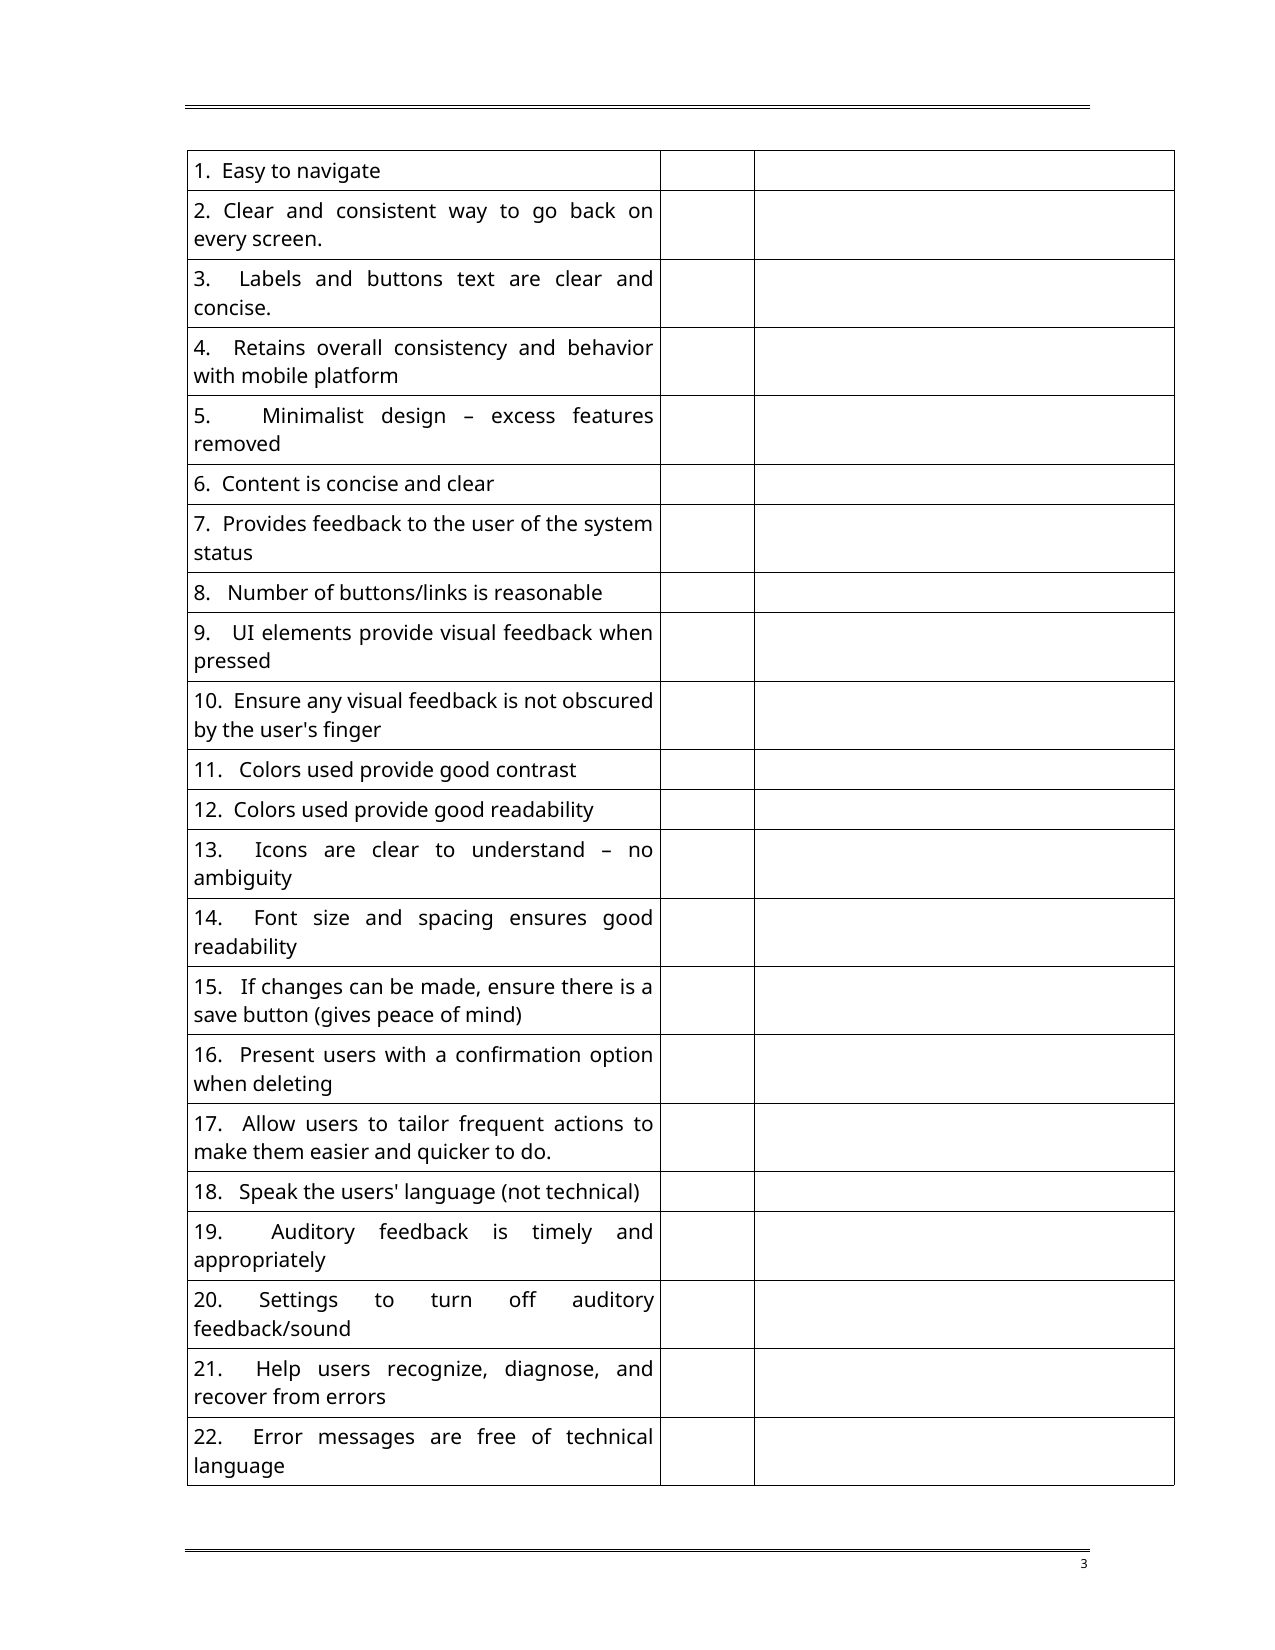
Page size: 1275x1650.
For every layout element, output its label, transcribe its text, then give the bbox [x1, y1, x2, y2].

table_cell [661, 396, 754, 464]
table_cell [661, 191, 754, 258]
table_cell [661, 682, 754, 749]
table_cell 3. Labels and buttons text are clear and concise. [188, 260, 660, 327]
table_cell [661, 899, 754, 966]
table_cell [661, 328, 754, 395]
table_cell [661, 505, 754, 572]
table_cell [755, 967, 1174, 1034]
table_cell [755, 1349, 1174, 1417]
table_cell [755, 1281, 1174, 1348]
table_cell 16. Present users with a confirmation option when deleting [188, 1035, 660, 1103]
table_cell 7. Provides feedback to the user of the system status [188, 505, 660, 572]
table_cell [661, 750, 754, 789]
table_cell 2. Clear and consistent way to go back on every screen. [188, 191, 660, 258]
table_cell [755, 396, 1174, 464]
table_cell 9. UI elements provide visual feedback when pressed [188, 613, 660, 681]
table_cell [755, 191, 1174, 258]
table_cell 1. Easy to navigate [188, 151, 660, 190]
table_cell 10. Ensure any visual feedback is not obscured by the user's finger [188, 682, 660, 749]
table_cell [755, 1418, 1174, 1485]
table_cell [755, 790, 1174, 829]
table_cell [661, 790, 754, 829]
table_cell [661, 1104, 754, 1171]
table_cell [661, 151, 754, 190]
table_cell [755, 750, 1174, 789]
table_cell [661, 830, 754, 897]
table_cell [661, 260, 754, 327]
table_cell 15. If changes can be made, ensure there is a save button (gives peace of mind) [188, 967, 660, 1034]
table_cell [755, 260, 1174, 327]
table_cell [661, 465, 754, 504]
table_cell [661, 1281, 754, 1348]
table_cell 14. Font size and spacing ensures good readability [188, 899, 660, 966]
table_cell 17. Allow users to tailor frequent actions to make them easier and quicker to do. [188, 1104, 660, 1171]
table_cell [661, 1418, 754, 1485]
table_cell [661, 1212, 754, 1280]
table_cell [755, 573, 1174, 612]
table_cell [755, 328, 1174, 395]
table_cell [661, 967, 754, 1034]
table_cell [755, 613, 1174, 681]
table_cell [755, 505, 1174, 572]
table_cell [755, 899, 1174, 966]
table_cell [755, 1212, 1174, 1280]
table_cell [661, 1172, 754, 1211]
table_cell 8. Number of buttons/links is reasonable [188, 573, 660, 612]
table_cell 12. Colors used provide good readability [188, 790, 660, 829]
table_cell 11. Colors used provide good contrast [188, 750, 660, 789]
table_cell [755, 1172, 1174, 1211]
table_cell 19. Auditory feedback is timely and appropriately [188, 1212, 660, 1280]
table_cell [661, 1349, 754, 1417]
table_cell [755, 830, 1174, 897]
table_cell [755, 151, 1174, 190]
table_cell [661, 613, 754, 681]
table_cell 6. Content is concise and clear [188, 465, 660, 504]
table_cell 22. Error messages are free of technical language [188, 1418, 660, 1485]
table_cell [755, 1104, 1174, 1171]
table_cell [755, 1035, 1174, 1103]
table_cell [755, 465, 1174, 504]
table_cell 4. Retains overall consistency and behavior with mobile platform [188, 328, 660, 395]
table_cell [661, 573, 754, 612]
table_cell 5. Minimalist design – excess features removed [188, 396, 660, 464]
table_cell 20. Settings to turn off auditory feedback/sound [188, 1281, 660, 1348]
table_cell [661, 1035, 754, 1103]
table_cell 13. Icons are clear to understand – no ambiguity [188, 830, 660, 897]
table_cell 18. Speak the users' language (not technical) [188, 1172, 660, 1211]
table_cell 21. Help users recognize, diagnose, and recover from errors [188, 1349, 660, 1417]
table_cell [755, 682, 1174, 749]
